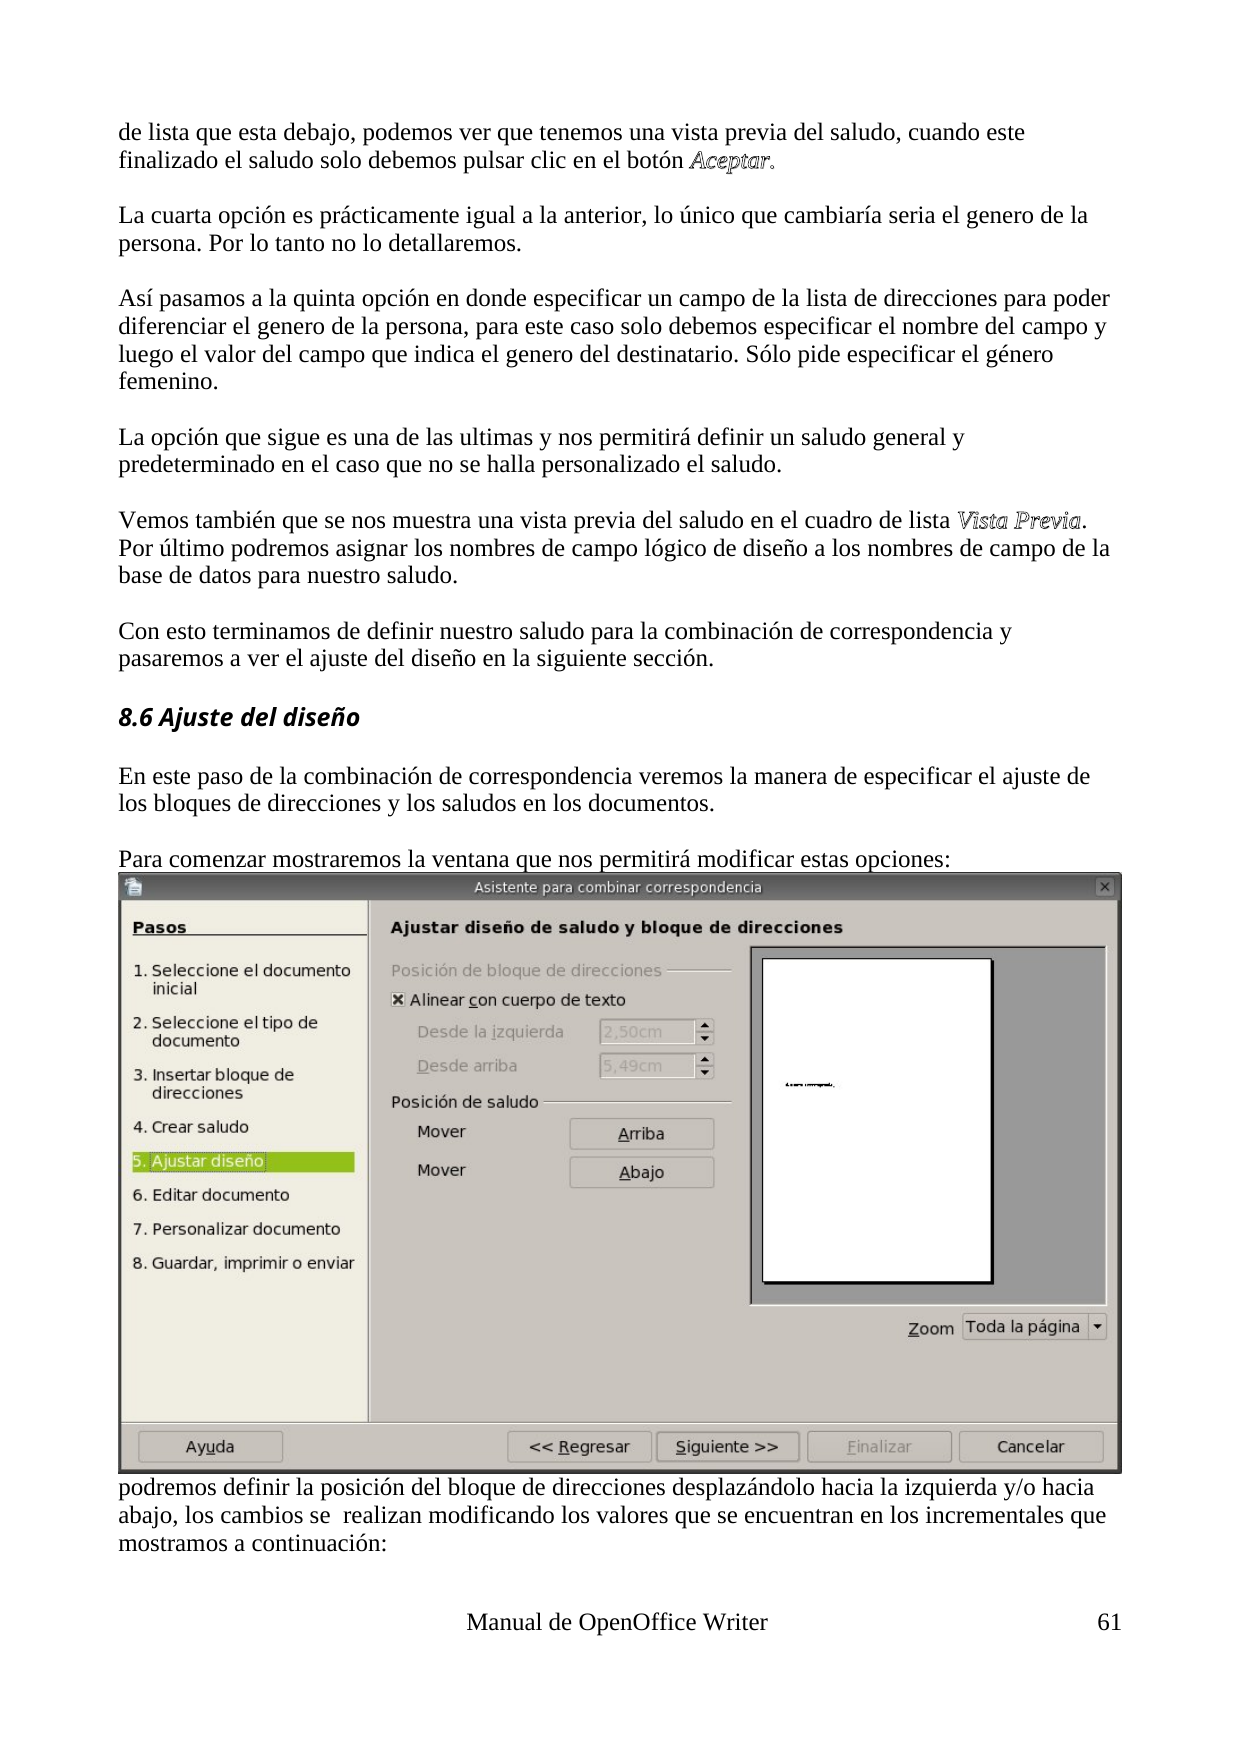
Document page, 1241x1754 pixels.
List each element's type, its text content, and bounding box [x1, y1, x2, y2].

text En este paso de la combinación de correspondencia veremos la manera de especificar el ajuste de los bloques de direcciones y los saludos en los documentos. [118, 762, 1122, 817]
picture [118, 872, 1122, 1474]
text 8.6 Ajuste del diseño [118, 700, 1122, 734]
text Con esto terminamos de definir nuestro saludo para la combinación de correspondencia y pasaremos a ver el ajuste del diseño en la siguiente sección. [118, 617, 1122, 672]
text La cuarta opción es prácticamente igual a la anterior, lo único que cambiaría seria el genero de la persona. Por lo tanto no lo detallaremos. [118, 201, 1122, 257]
text Así pasamos a la quinta opción en donde especificar un campo de la lista de direcciones para poder diferenciar el genero de la persona, para este caso solo debemos especificar el nombre del campo y luego el valor del campo que indica el genero del destinatario. Sólo pide especificar el género femenino. [118, 284, 1122, 395]
text La opción que sigue es una de las ultimas y nos permitirá definir un saludo general y predeterminado en el caso que no se halla personalizado el saludo. [118, 423, 1122, 478]
text Para comenzar mostraremos la ventana que nos permitirá modificar estas opciones: [118, 845, 1122, 872]
text Vemos también que se nos muestra una vista previa del saludo en el cuadro de lista Vista Previa. Por último podremos asignar los nombres de campo lógico de diseño a los nombres de campo de la base de datos para nuestro saludo. [118, 506, 1122, 589]
text de lista que esta debajo, podemos ver que tenemos una vista previa del saludo, cuando este finalizado el saludo solo debemos pulsar clic en el botón Aceptar. [118, 118, 1122, 173]
text podremos definir la posición del bloque de direcciones desplazándolo hacia la izquierda y/o hacia abajo, los cambios se realizan modificando los valores que se encuentran en los incrementales que mostramos a continuación: [118, 1474, 1122, 1557]
